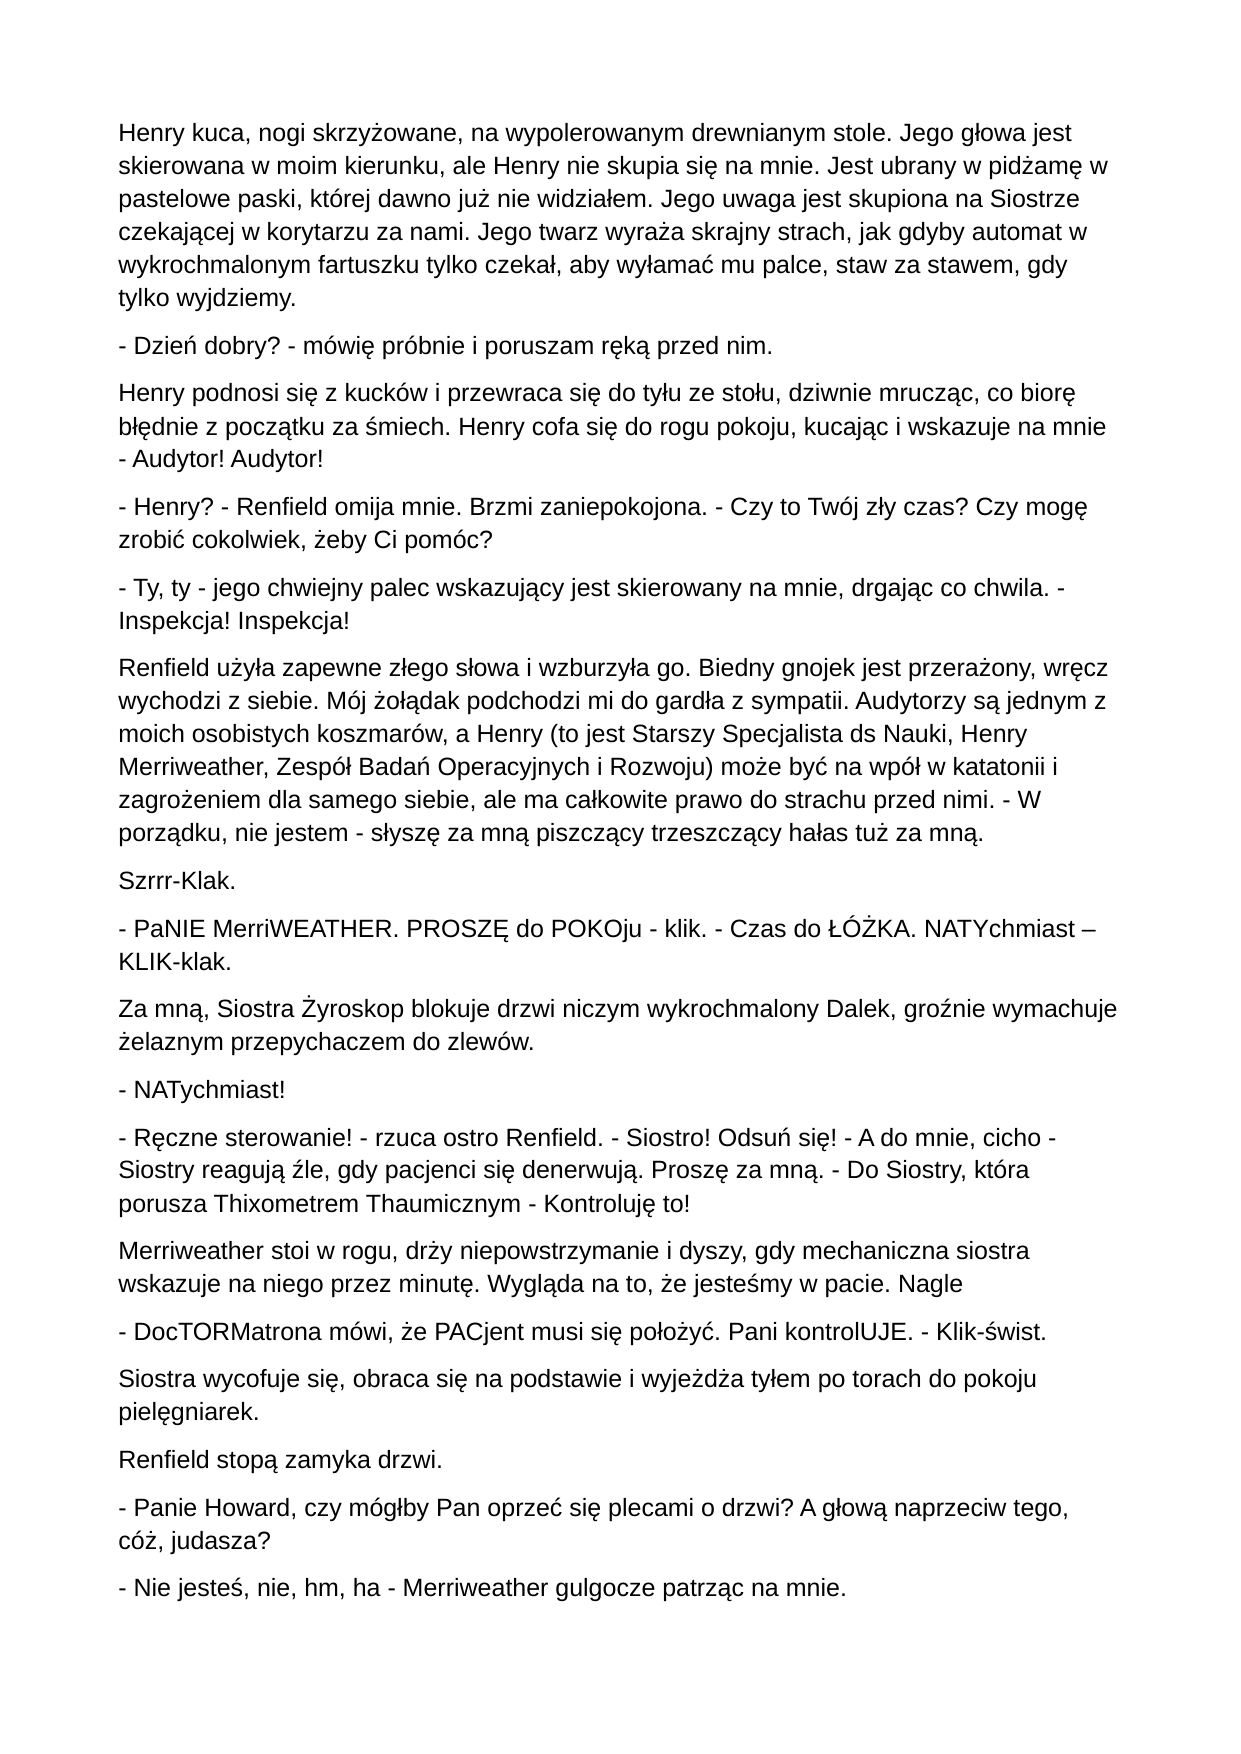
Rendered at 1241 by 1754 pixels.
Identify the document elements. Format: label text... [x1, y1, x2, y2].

text Siostra wycofuje się, obraca się na podstawie i wyjeżdża tyłem po torach do pokoju pielęgniarek. [118, 1364, 1122, 1426]
text Za mną, Siostra Żyroskop blokuje drzwi niczym wykrochmalony Dalek, groźnie wymachuje żelaznym przepychaczem do zlewów. [118, 994, 1122, 1056]
text Renfield użyła zapewne złego słowa i wzburzyła go. Biedny gnojek jest przerażony, wręcz wychodzi z siebie. Mój żołądak podchodzi mi do gardła z sympatii. Audytorzy są jednym z moich osobistych koszmarów, a Henry (to jest Starszy Specjalista ds Nauki, Henry Merriweather, Zespół Badań Operacyjnych i Rozwoju) może być na wpół w katatonii i zagrożeniem dla samego siebie, ale ma całkowite prawo do strachu przed nimi. - W porządku, nie jestem - słyszę za mną piszczący trzeszczący hałas tuż za mną. [118, 653, 1122, 847]
text Henry podnosi się z kucków i przewraca się do tyłu ze stołu, dziwnie mrucząc, co biorę błędnie z początku za śmiech. Henry cofa się do rogu pokoju, kucając i wskazuje na mnie - Audytor! Audytor! [118, 378, 1122, 473]
text - Dzień dobry? - mówię próbnie i poruszam ręką przed nim. [118, 331, 1122, 359]
text - Nie jesteś, nie, hm, ha - Merriweather gulgocze patrząc na mnie. [118, 1573, 1122, 1602]
text - NATychmiast! [118, 1075, 1122, 1104]
text - Panie Howard, czy mógłby Pan oprzeć się plecami o drzwi? A głową naprzeciw tego, cóż, judasza? [118, 1493, 1122, 1554]
text - Ręczne sterowanie! - rzuca ostro Renfield. - Siostro! Odsuń się! - A do mnie, cicho - Siostry reagują źle, gdy pacjenci się denerwują. Proszę za mną. - Do Siostry, która porusza Thixometrem Thaumicznym - Kontroluję to! [118, 1122, 1122, 1217]
text - PaNIE MerriWEATHER. PROSZĘ do POKOju - klik. - Czas do ŁÓŻKA. NATYchmiast – KLIK-klak. [118, 914, 1122, 975]
text Renfield stopą zamyka drzwi. [118, 1445, 1122, 1474]
text Szrrr-Klak. [118, 866, 1122, 895]
text - DocTORMatrona mówi, że PACjent musi się położyć. Pani kontrolUJE. - Klik-świst. [118, 1317, 1122, 1346]
text - Ty, ty - jego chwiejny palec wskazujący jest skierowany na mnie, drgając co chwila. - Inspekcja! Inspekcja! [118, 573, 1122, 634]
text - Henry? - Renfield omija mnie. Brzmi zaniepokojona. - Czy to Twój zły czas? Czy mogę zrobić cokolwiek, żeby Ci pomóc? [118, 492, 1122, 554]
text Merriweather stoi w rogu, drży niepowstrzymanie i dyszy, gdy mechaniczna siostra wskazuje na niego przez minutę. Wygląda na to, że jesteśmy w pacie. Nagle [118, 1236, 1122, 1298]
text Henry kuca, nogi skrzyżowane, na wypolerowanym drewnianym stole. Jego głowa jest skierowana w moim kierunku, ale Henry nie skupia się na mnie. Jest ubrany w pidżamę w pastelowe paski, której dawno już nie widziałem. Jego uwaga jest skupiona na Siostrze czekającej w korytarzu za nami. Jego twarz wyraża skrajny strach, jak gdyby automat w wykrochmalonym fartuszku tylko czekał, aby wyłamać mu palce, staw za stawem, gdy tylko wyjdziemy. [118, 118, 1122, 312]
